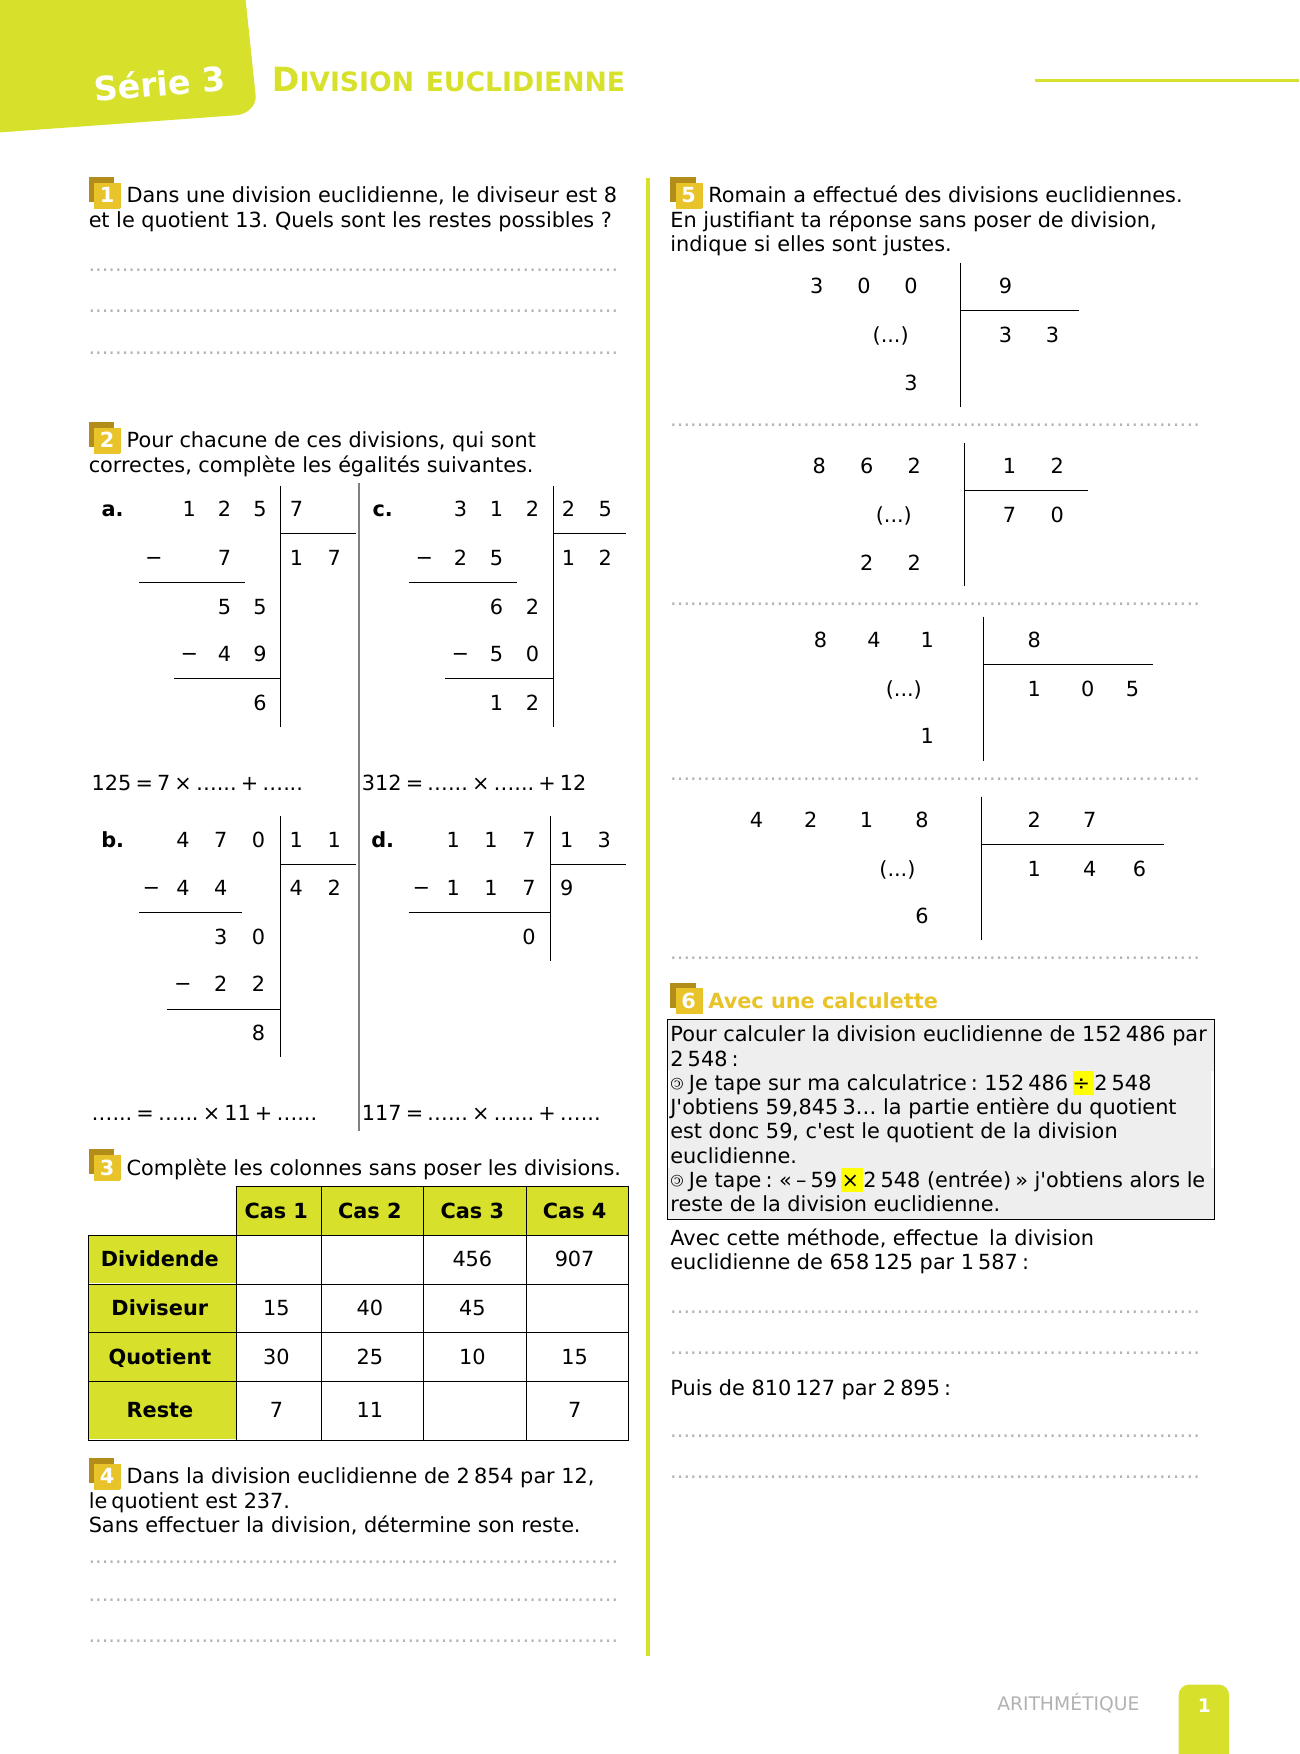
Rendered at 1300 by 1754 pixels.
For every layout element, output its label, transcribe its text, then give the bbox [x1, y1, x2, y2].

table_cell 1 [1010, 665, 1064, 713]
table_header 8 [897, 797, 952, 844]
table_header 3 [796, 263, 843, 310]
table_cell (...) [846, 490, 941, 539]
table_header [360, 483, 629, 754]
table_header 3 [445, 486, 481, 533]
table_header 9 [984, 263, 1032, 310]
table_cell (...) [841, 844, 952, 893]
table_header 0 [890, 263, 937, 310]
table_cell 8 [242, 1010, 280, 1057]
table_cell 45 [424, 1285, 526, 1332]
table_cell [362, 533, 409, 582]
table_cell [965, 491, 988, 539]
subtitle  Je tape : « – 59 × 2 548 (entrée) » j'obtiens alors le reste de la division euclidienne. [668, 1165, 1214, 1219]
table_header 2 [1036, 443, 1084, 490]
subtitle Avec une calculette [670, 982, 1211, 1013]
table_header [794, 443, 798, 490]
table_header 4 [167, 816, 204, 863]
table_cell [318, 961, 356, 1008]
table_cell [91, 678, 139, 727]
table_cell [850, 713, 903, 761]
table_header 4 [850, 617, 903, 664]
table_cell [794, 490, 798, 539]
table_cell 5 [481, 533, 517, 582]
table_cell [210, 679, 245, 727]
table_cell 4 [205, 864, 242, 912]
table_cell 5 [1117, 665, 1153, 713]
table_header Cas 1 [237, 1187, 321, 1235]
table_cell ─ [167, 961, 204, 1008]
table_cell 1 [554, 534, 589, 582]
table_cell 40 [322, 1285, 423, 1332]
table_cell [91, 912, 139, 961]
table_header 1 [437, 816, 475, 863]
subtitle Romain a effectué des divisions euclidiennes. En justifiant ta réponse sans poser de division, indique si elles sont justes. [670, 177, 1211, 257]
table_cell 3 [205, 913, 242, 961]
table_cell [796, 713, 850, 761]
table_cell 2 [517, 582, 553, 631]
table_cell 15 [527, 1333, 628, 1381]
table_cell (...) [850, 664, 957, 713]
table_cell Quotient [89, 1333, 236, 1381]
table_cell [941, 490, 964, 539]
table_cell [281, 678, 318, 727]
table_cell 10 [424, 1333, 526, 1381]
table_cell [139, 678, 174, 727]
table_header 0 [843, 263, 890, 310]
table_cell 4 [281, 865, 318, 912]
subtitle Pour calculer la division euclidienne de 152 486 par 2 548 : [668, 1020, 1214, 1071]
table_header d. [362, 816, 409, 863]
table_cell ─ [139, 533, 174, 582]
table_cell 4 [1065, 845, 1120, 893]
subtitle Avec cette méthode, effectue la division euclidienne de 658 125 par 1 587 : [670, 1226, 1205, 1274]
table_cell [982, 845, 1009, 893]
table_header 1 [903, 617, 957, 664]
table_cell [139, 583, 174, 631]
table_header a. [91, 486, 139, 533]
table_cell [965, 539, 988, 586]
subtitle Pour chacune de ces divisions, qui sont correctes, complète les égalités suivantes. [88, 422, 629, 477]
table_cell [590, 678, 626, 727]
table_cell 9 [245, 631, 280, 678]
table_cell ─ [445, 631, 481, 678]
table_header [965, 443, 988, 490]
table_cell [281, 631, 318, 678]
table_cell [91, 533, 139, 582]
table_cell 1 [1009, 845, 1065, 893]
table_cell Diviseur [89, 1285, 236, 1332]
table_cell 456 [424, 1236, 526, 1283]
table_cell [318, 582, 356, 631]
table_cell [798, 539, 846, 586]
table_cell [554, 631, 589, 678]
table_header 8 [796, 617, 850, 664]
table_header 7 [1065, 797, 1120, 844]
table_cell [984, 665, 1010, 713]
table_header [1064, 617, 1117, 664]
table_cell [841, 893, 897, 940]
table_cell [796, 359, 843, 407]
table_cell 4 [210, 631, 245, 678]
table_cell 3 [1032, 311, 1078, 359]
table_cell [89, 801, 358, 1084]
table_cell 11 [322, 1382, 423, 1439]
table_header 1 [551, 816, 588, 863]
subtitle Dans une division euclidienne, le diviseur est 8 et le quotient 13. Quels sont les restes possibles ? [88, 177, 629, 232]
table_cell [237, 1236, 321, 1283]
table_cell [91, 631, 139, 678]
table_cell [174, 679, 209, 727]
table_header 5 [590, 486, 626, 533]
table_header 1 [281, 816, 318, 863]
table_cell [1120, 893, 1164, 940]
table_header 2 [517, 486, 553, 533]
table_cell ─ [409, 533, 445, 582]
table_cell 0 [1036, 491, 1084, 539]
table_header [1084, 443, 1088, 490]
table_cell [796, 664, 850, 713]
table_cell 2 [517, 679, 553, 727]
subtitle  Je tape sur ma calculatrice : 152 486 ÷ 2 548 J'obtiens 59,845 3… la partie entière du quotient est donc 59, c'est le quotient de la division euclidienne. [670, 1071, 1211, 1165]
table_cell [91, 582, 139, 631]
table_header 2 [1009, 797, 1065, 844]
table_cell [409, 583, 445, 631]
table_cell [139, 631, 174, 678]
table_cell [445, 583, 481, 631]
table_cell 6 [481, 583, 517, 631]
table_cell Reste [89, 1382, 236, 1439]
table_header [1120, 797, 1164, 844]
table_header [984, 617, 1010, 664]
table_header 5 [245, 486, 280, 533]
table_cell [1084, 491, 1088, 539]
table_cell 0 [242, 912, 280, 961]
table_header [791, 263, 796, 310]
table_cell [791, 359, 796, 407]
table_cell [281, 961, 318, 1008]
table_cell 6 [1120, 845, 1164, 893]
table_cell [322, 1236, 423, 1283]
table_cell 1 [475, 864, 513, 912]
table_cell ─ [174, 631, 209, 678]
table_cell 0 [517, 631, 553, 678]
table_cell [590, 631, 626, 678]
table_cell [139, 961, 167, 1008]
table_cell [843, 359, 890, 407]
table_cell [362, 582, 409, 631]
table_header [409, 486, 445, 533]
table_cell 2 [846, 539, 893, 586]
table_cell [961, 359, 984, 407]
table_cell [174, 583, 209, 631]
table_cell 7 [237, 1382, 321, 1439]
table_header [982, 797, 1009, 844]
table_cell 25 [322, 1333, 423, 1381]
table_cell 1 [481, 679, 517, 727]
table_cell [554, 582, 589, 631]
subtitle Complète les colonnes sans poser les divisions. [114, 1149, 629, 1180]
table_cell [953, 893, 981, 940]
table_cell [139, 913, 167, 961]
table_header [791, 617, 796, 664]
table_cell …... = …... × 11 + …... [89, 1084, 358, 1131]
table_cell [1009, 893, 1065, 940]
table_cell 2 [205, 961, 242, 1008]
table_header [961, 263, 984, 310]
table_header [941, 443, 964, 490]
table_cell [527, 1285, 628, 1332]
table_header 1 [475, 816, 513, 863]
table_cell [791, 713, 796, 761]
table_cell [409, 678, 445, 727]
table_header 1 [841, 797, 897, 844]
table_cell [91, 1009, 139, 1057]
table_header [89, 1186, 236, 1235]
table_cell 7 [989, 491, 1036, 539]
table_cell [91, 961, 139, 1008]
table_cell [786, 893, 841, 940]
table_cell [551, 912, 588, 961]
table_header 7 [281, 486, 318, 533]
table_header 0 [242, 816, 280, 863]
table_cell [941, 539, 964, 586]
table_cell 3 [890, 359, 937, 407]
table_cell [445, 679, 481, 727]
table_header c. [362, 486, 409, 533]
table_cell 2 [893, 539, 941, 586]
table_cell 312 = …... × …... + 12 [360, 754, 629, 801]
table_cell 1 [903, 713, 957, 761]
table_cell [733, 893, 786, 940]
table_cell [1064, 713, 1117, 761]
table_cell Dividende [89, 1236, 236, 1283]
table_cell 7 [210, 533, 245, 582]
table_header [1032, 263, 1078, 310]
table_cell [360, 801, 629, 1084]
table_cell 117 = …... × …... + …... [360, 1084, 629, 1131]
table_header 8 [798, 443, 846, 490]
table_cell [791, 310, 796, 359]
table_cell 7 [513, 864, 550, 912]
table_cell 2 [318, 865, 356, 912]
table_cell ─ [409, 864, 437, 912]
table_header 2 [554, 486, 589, 533]
table_header [139, 816, 167, 863]
table_cell 5 [210, 583, 245, 631]
table_cell [281, 912, 318, 961]
table_header [318, 486, 356, 533]
table_header 8 [1010, 617, 1064, 664]
table_cell [318, 631, 356, 678]
table_cell [318, 912, 356, 961]
table_cell [245, 533, 280, 582]
table_cell [1032, 359, 1078, 407]
table_cell [588, 912, 626, 961]
table_cell [362, 631, 409, 678]
table_cell [937, 359, 960, 407]
table_cell [362, 864, 409, 912]
table_header 2 [893, 443, 941, 490]
table_cell 0 [1064, 665, 1117, 713]
table_cell 5 [245, 582, 280, 631]
table_header b. [91, 816, 139, 863]
table_header 7 [205, 816, 242, 863]
table_cell [424, 1382, 526, 1439]
table_cell 1 [281, 534, 318, 582]
table_cell [1010, 713, 1064, 761]
table_header [937, 263, 960, 310]
table_cell [167, 1010, 204, 1057]
table_cell [281, 1009, 318, 1057]
table_cell [786, 844, 841, 893]
table_cell [798, 490, 846, 539]
table_header [139, 486, 174, 533]
table_cell [957, 713, 983, 761]
table_cell [205, 1010, 242, 1057]
table_cell 2 [242, 961, 280, 1008]
table_cell [791, 664, 796, 713]
table_cell [174, 533, 209, 582]
table_cell [588, 865, 626, 912]
table_header [1117, 617, 1153, 664]
table_cell [1065, 893, 1120, 940]
table_cell [242, 864, 280, 912]
table_header 4 [733, 797, 786, 844]
table_cell [1036, 539, 1084, 586]
table_cell 6 [245, 679, 280, 727]
table_cell [517, 533, 553, 582]
table_cell 907 [527, 1236, 628, 1283]
table_cell [796, 310, 843, 359]
table_cell [475, 913, 513, 961]
table_cell [590, 582, 626, 631]
table_cell [139, 1009, 167, 1057]
table_cell 2 [445, 533, 481, 582]
table_cell [984, 713, 1010, 761]
table_cell [167, 913, 204, 961]
table_cell 6 [897, 893, 952, 940]
table_header 2 [210, 486, 245, 533]
table_cell 9 [551, 865, 588, 912]
table_cell 1 [437, 864, 475, 912]
table_cell (...) [843, 310, 937, 359]
table_cell 4 [167, 864, 204, 912]
table_cell 0 [513, 913, 550, 961]
table_header Cas 3 [424, 1187, 526, 1235]
table_header 1 [989, 443, 1036, 490]
table_cell [961, 311, 984, 359]
table_header [89, 483, 358, 754]
table_cell [554, 678, 589, 727]
table_cell [409, 631, 445, 678]
table_cell 7 [318, 534, 356, 582]
table_cell [794, 539, 798, 586]
table_header [953, 797, 981, 844]
table_cell [982, 893, 1009, 940]
table_cell 7 [527, 1382, 628, 1439]
table_cell ─ [139, 864, 167, 912]
table_header 2 [786, 797, 841, 844]
table_cell [362, 912, 409, 961]
table_cell [91, 864, 139, 912]
table_cell [318, 1009, 356, 1057]
table_header [957, 617, 983, 664]
table_header 7 [513, 816, 550, 863]
table_header 1 [318, 816, 356, 863]
table_cell 125 = 7 × …... + …... [89, 754, 358, 801]
table_cell [957, 664, 983, 713]
table_header 6 [846, 443, 893, 490]
table_header 1 [174, 486, 209, 533]
table_header Cas 4 [527, 1187, 628, 1235]
table_cell [953, 844, 981, 893]
table_cell [1117, 713, 1153, 761]
table_header 1 [481, 486, 517, 533]
table_cell 3 [984, 311, 1032, 359]
table_cell 15 [237, 1285, 321, 1332]
table_cell 2 [590, 534, 626, 582]
table_cell 30 [237, 1333, 321, 1381]
table_cell [989, 539, 1036, 586]
table_cell [733, 844, 786, 893]
table_cell [409, 913, 437, 961]
subtitle Dans la division euclidienne de 2 854 par 12, le quotient est 237. Sans effectuer la division, détermine son reste. [88, 1458, 629, 1538]
table_cell 5 [481, 631, 517, 678]
table_header 3 [588, 816, 626, 863]
table_cell [937, 310, 960, 359]
table_cell [362, 678, 409, 727]
table_cell [318, 678, 356, 727]
table_cell [281, 582, 318, 631]
table_cell [437, 913, 475, 961]
table_cell [984, 359, 1032, 407]
table_header [409, 816, 437, 863]
table_cell [1084, 539, 1088, 586]
table_header Cas 2 [322, 1187, 423, 1235]
text Puis de 810 127 par 2 895 : [670, 1363, 1211, 1404]
